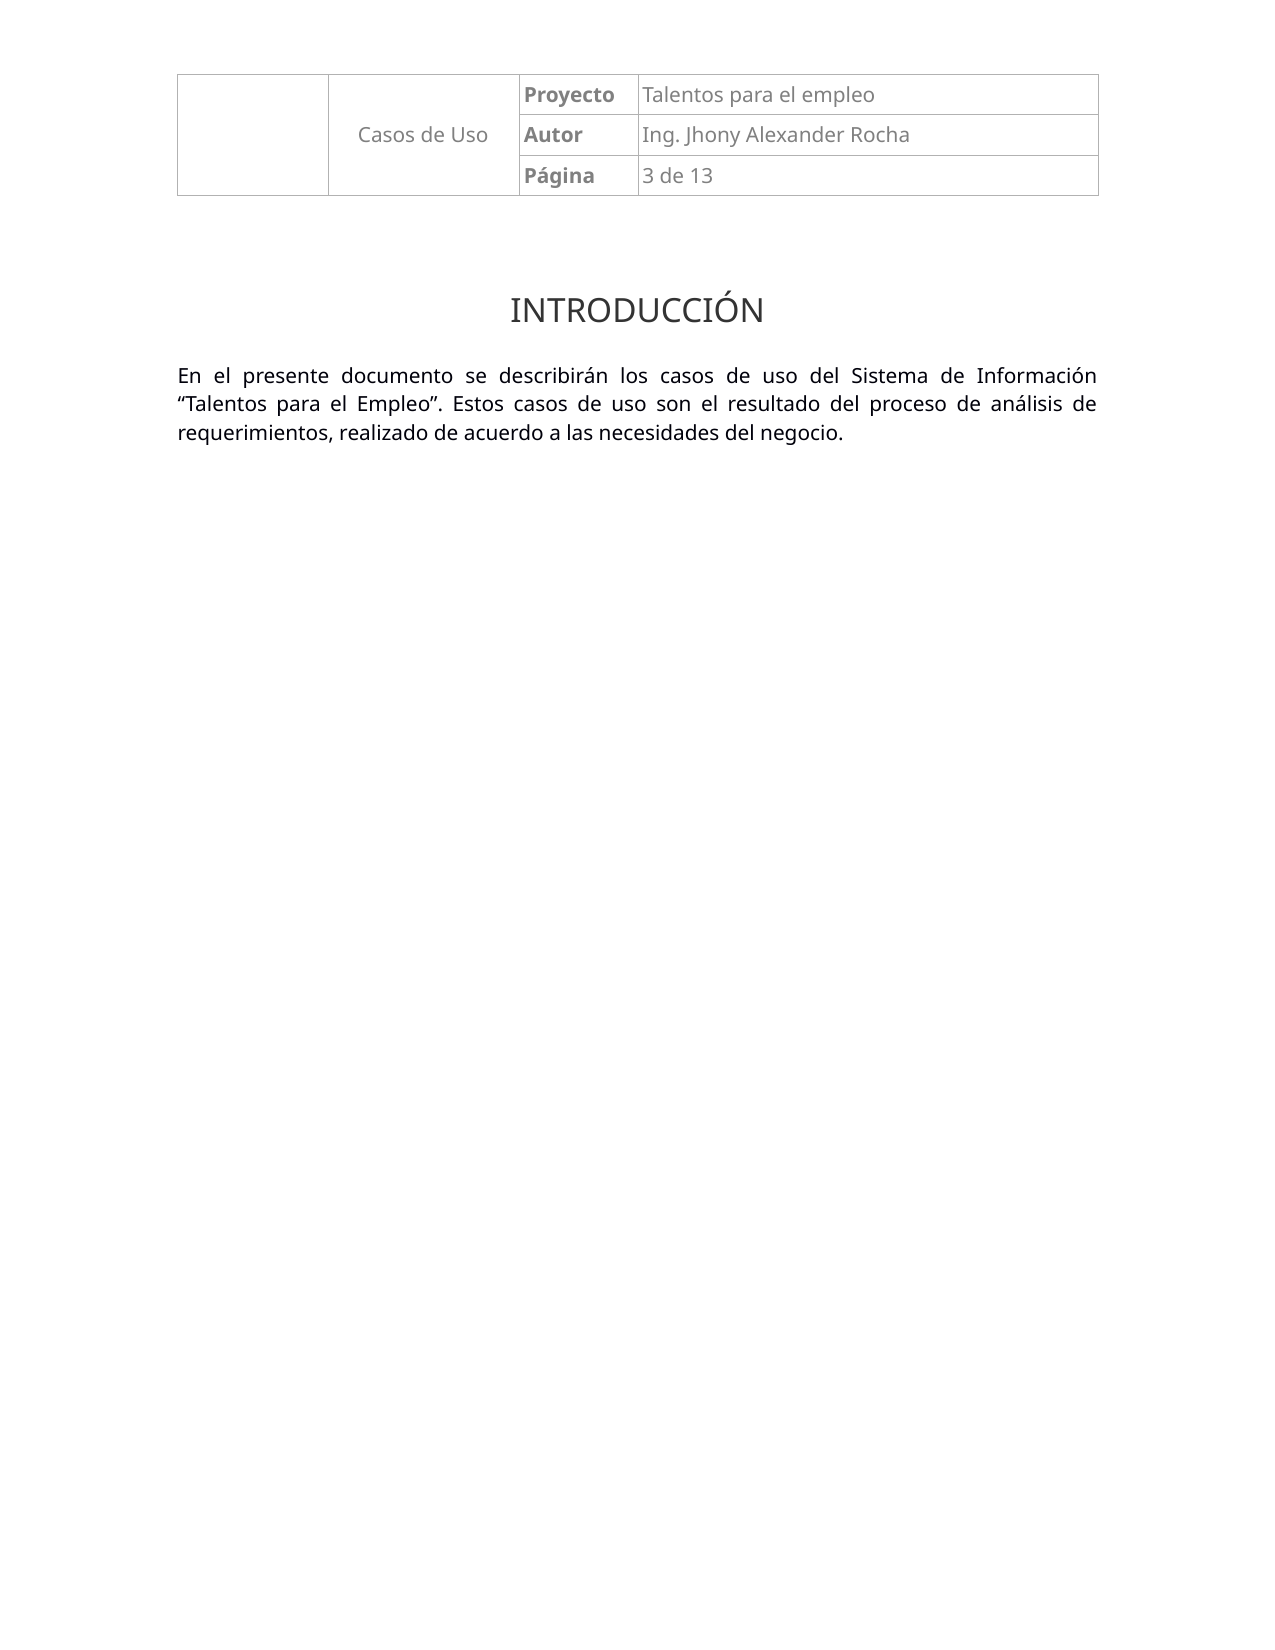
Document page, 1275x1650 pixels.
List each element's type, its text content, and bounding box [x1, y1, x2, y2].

text En el presente documento se describirán los casos de uso del Sistema de Información “Talentos para el Empleo”. Estos casos de uso son el resultado del proceso de análisis de requerimientos, realizado de acuerdo a las necesidades del negocio. [177, 361, 1098, 446]
subtitle Introducción [177, 287, 1098, 332]
